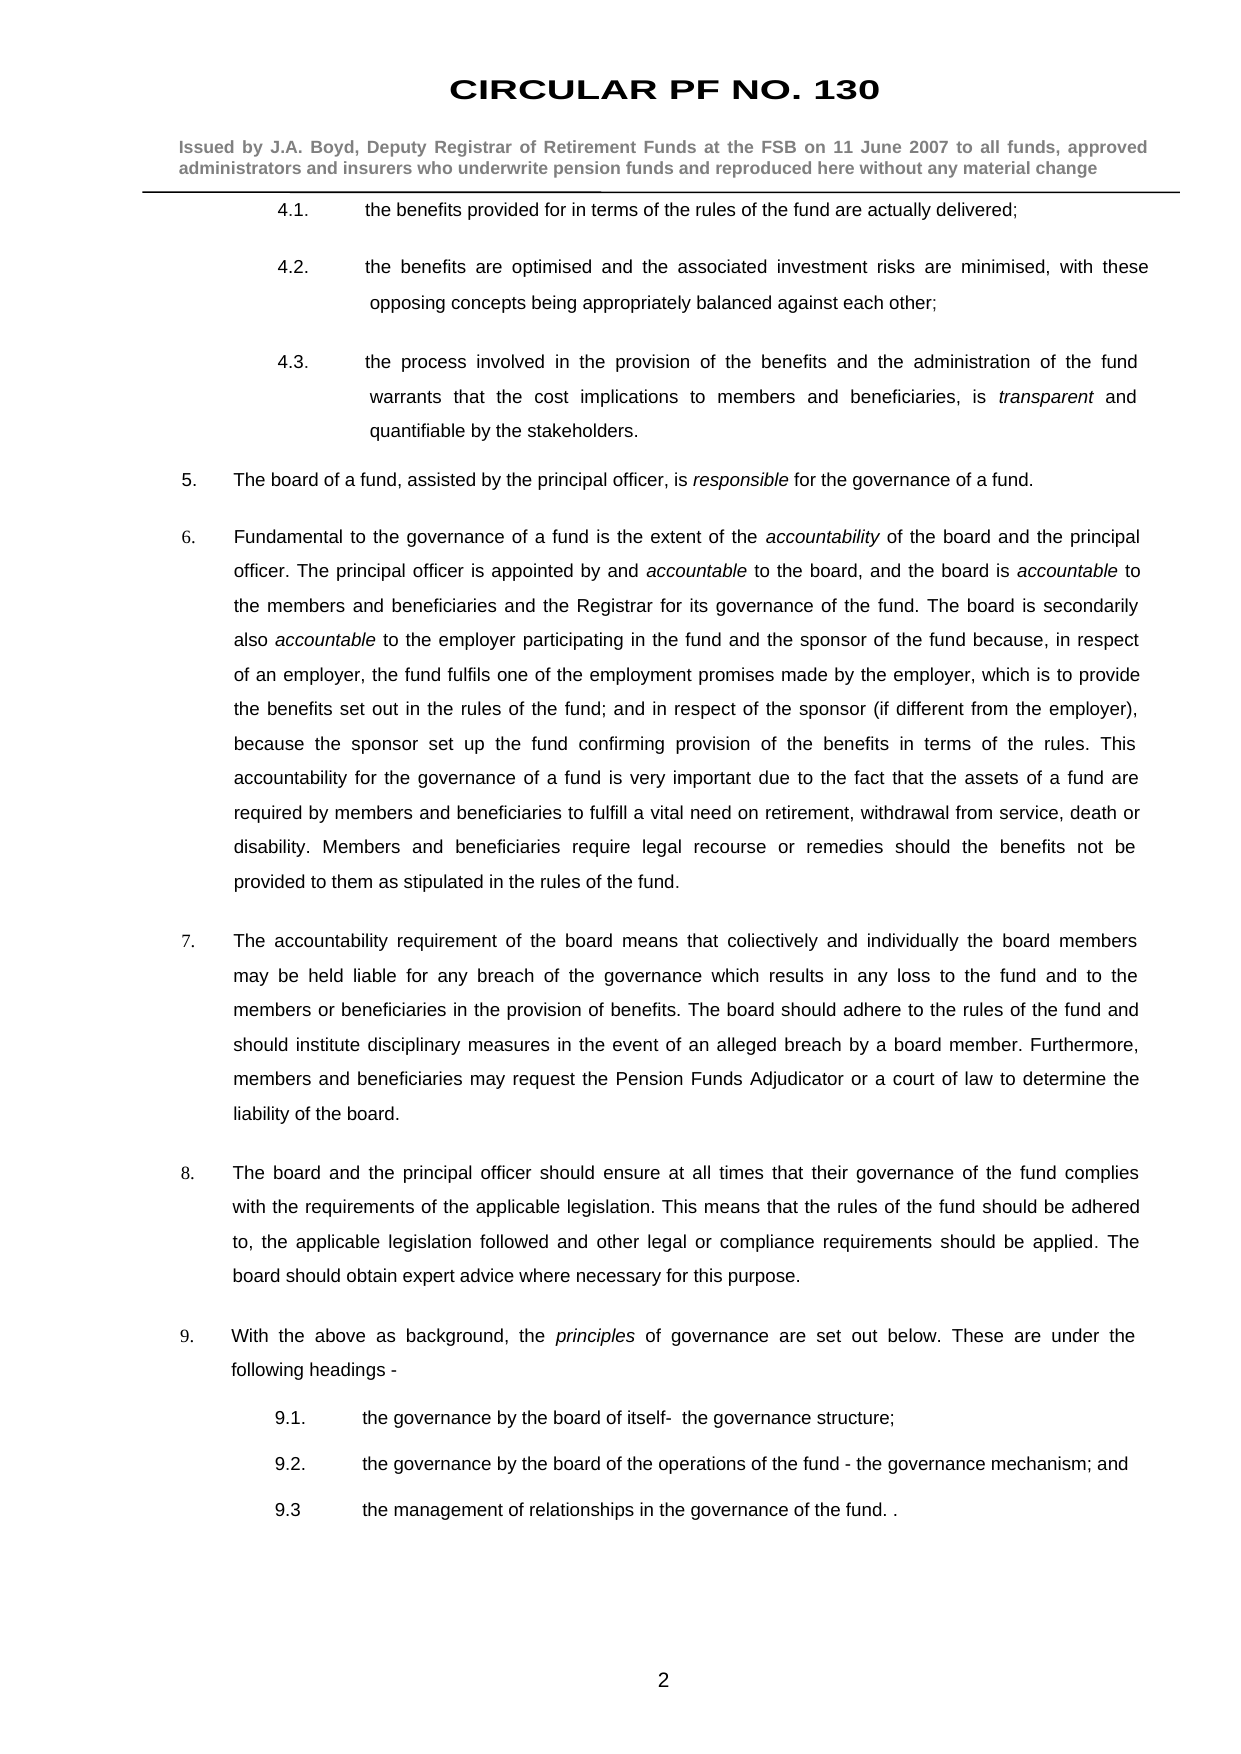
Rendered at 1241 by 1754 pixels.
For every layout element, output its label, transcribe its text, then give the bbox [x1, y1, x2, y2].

list The accountability requirement of the board means that coliectively and individually the board members may be held liable for any breach of the governance which results in any loss to the fund and to the members or beneficiaries in the provision of benefits. The board should adhere to the rules of the fund and should institute disciplinary measures in the event of an alleged breach by a board member. Furthermore, members and beneficiaries may request the Pension Funds Adjudicator or a court of law to determine the liability of the board. [181, 920, 1147, 1127]
list Fundamental to the governance of a fund is the extent of the accountability of the board and the principal officer. The principal officer is appointed by and accountable to the board, and the board is accountable to the members and beneficiaries and the Registrar for its governance of the fund. The board is secondarily also accountable to the employer participating in the fund and the sponsor of the fund because, in respect of an employer, the fund fulfils one of the employment promises made by the employer, which is to provide the benefits set out in the rules of the fund; and in respect of the sponsor (if different from the employer), because the sponsor set up the fund confirming provision of the benefits in terms of the rules. This accountability for the governance of a fund is very important due to the fact that the assets of a fund are required by members and beneficiaries to fulfill a vital need on retirement, withdrawal from service, death or disability. Members and beneficiaries require legal recourse or remedies should the benefits not be provided to them as stipulated in the rules of the fund. [181, 516, 1147, 895]
text 9.2. the governance by the board of the operations of the fund - the governance mechanism; and [177, 1453, 1148, 1475]
text 4.1. the benefits provided for in terms of the rules of the fund are actually delivered; [177, 200, 1148, 221]
text 5. The board of a fund, assisted by the principal officer, is responsible for the governance of a fund. [177, 470, 1148, 491]
text 9.1. the governance by the board of itself- the governance structure; [177, 1409, 1148, 1428]
text 9.3 the management of relationships in the governance of the fund. . [177, 1500, 1148, 1521]
text 4.2. the benefits are optimised and the associated investment risks are minimised, with these opposing concepts being appropriately balanced against each other; [83, 246, 1149, 316]
list With the above as background, the principles of governance are set out below. These are under the following headings - [180, 1315, 1146, 1384]
text 4.3. the process involved in the provision of the benefits and the administration of the fund warrants that the cost implications to members and beneficiaries, is transparent and quantifiable by the stakeholders. [177, 341, 1148, 445]
list The board and the principal officer should ensure at all times that their governance of the fund complies with the requirements of the applicable legislation. This means that the rules of the fund should be adhered to, the applicable legislation followed and other legal or compliance requirements should be applied. The board should obtain expert advice where necessary for this purpose. [181, 1152, 1147, 1290]
